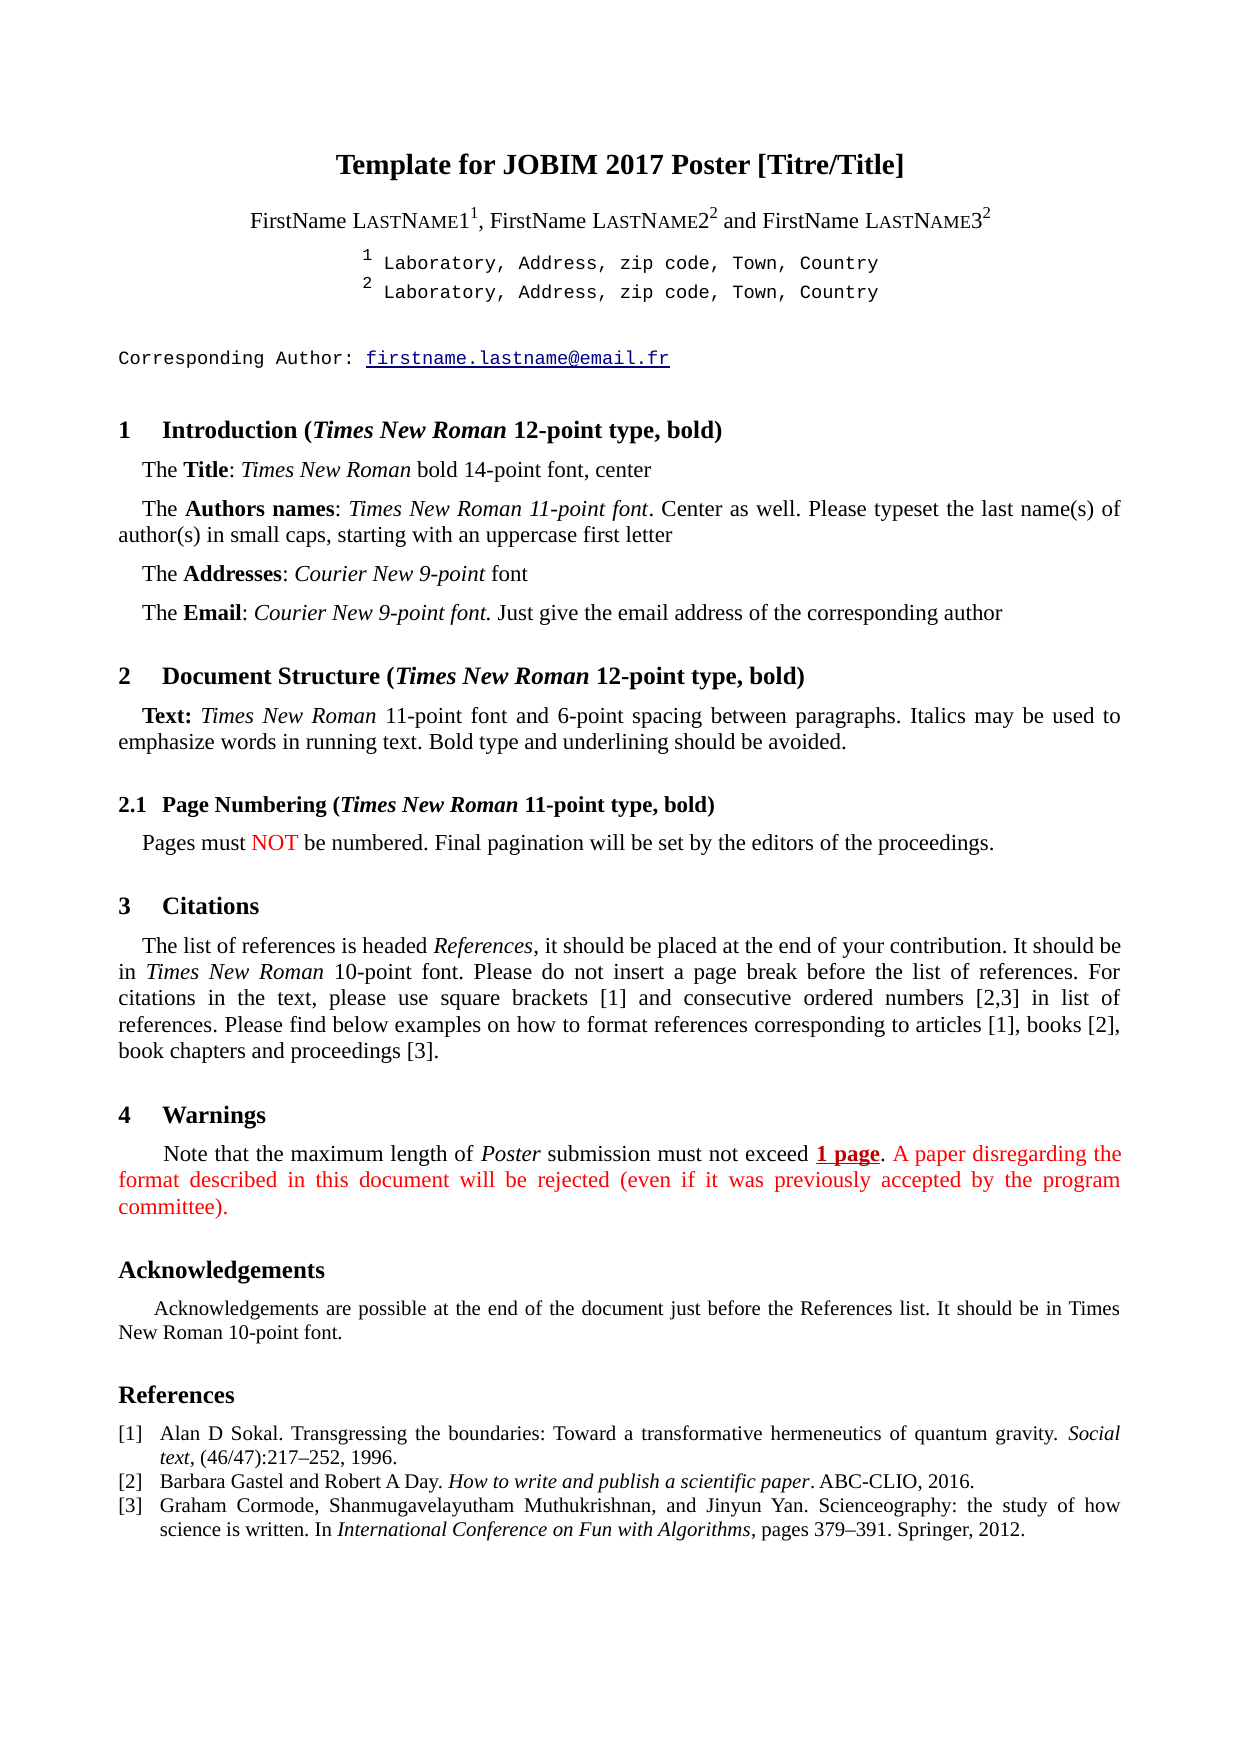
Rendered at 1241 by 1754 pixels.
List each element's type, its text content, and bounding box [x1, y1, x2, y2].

subtitle Page Numbering (Times New Roman 11-point type, bold) [118, 791, 1122, 817]
text Note that the maximum length of Poster submission must not exceed 1 page. A paper disregarding the format described in this document will be rejected (even if it was previously accepted by the program committee). [118, 1140, 1122, 1219]
text Pages must NOT be numbered. Final pagination will be set by the editors of the proceedings. [118, 829, 1122, 855]
text Text: Times New Roman 11-point font and 6-point spacing between paragraphs. Italics may be used to emphasize words in running text. Bold type and underlining should be avoided. [118, 702, 1122, 754]
text 1 Laboratory, Address, zip code, Town, Country [118, 246, 1122, 275]
text 2 Laboratory, Address, zip code, Town, Country [118, 275, 1122, 304]
list Graham Cormode, Shanmugavelayutham Muthukrishnan, and Jinyun Yan. Scienceography: the study of how science is written. In International Conference on Fun with Algorithms, pages 379–391. Springer, 2012. [118, 1493, 1122, 1541]
list Alan D Sokal. Transgressing the boundaries: Toward a transformative hermeneutics of quantum gravity. Social text, (46/47):217–252, 1996. [118, 1421, 1122, 1469]
text The list of references is headed References, it should be placed at the end of your contribution. It should be in Times New Roman 10-point font. Please do not insert a page break before the list of references. For citations in the text, please use square brackets [1] and consecutive ordered numbers [2,3] in list of references. Please find below examples on how to format references corresponding to articles [1], books [2], book chapters and proceedings [3]. [118, 932, 1122, 1063]
text Corresponding Author: firstname.lastname@email.fr [118, 349, 1122, 370]
text The Authors names: Times New Roman 11-point font. Center as well. Please typeset the last name(s) of author(s) in small caps, starting with an uppercase first letter [118, 495, 1122, 547]
subtitle Document Structure (Times New Roman 12-point type, bold) [118, 661, 1122, 690]
text FirstName LastName11, FirstName LastName22 and FirstName LastName32 [118, 202, 1122, 234]
text The Email: Courier New 9-point font. Just give the email address of the corresponding author [118, 599, 1122, 625]
subtitle Citations [118, 891, 1122, 920]
title Template for JOBIM 2017 Poster [Titre/Title] [118, 147, 1122, 181]
subtitle Warnings [118, 1100, 1122, 1128]
text The Title: Times New Roman bold 14-point font, center [118, 456, 1122, 482]
text The Addresses: Courier New 9-point font [118, 560, 1122, 586]
list Barbara Gastel and Robert A Day. How to write and publish a scientific paper. ABC-CLIO, 2016. [118, 1469, 1122, 1493]
subtitle Introduction (Times New Roman 12-point type, bold) [118, 415, 1122, 444]
text Acknowledgements [118, 1255, 1122, 1284]
text Acknowledgements are possible at the end of the document just before the References list. It should be in Times New Roman 10-point font. [118, 1296, 1122, 1344]
text References [118, 1380, 1122, 1409]
